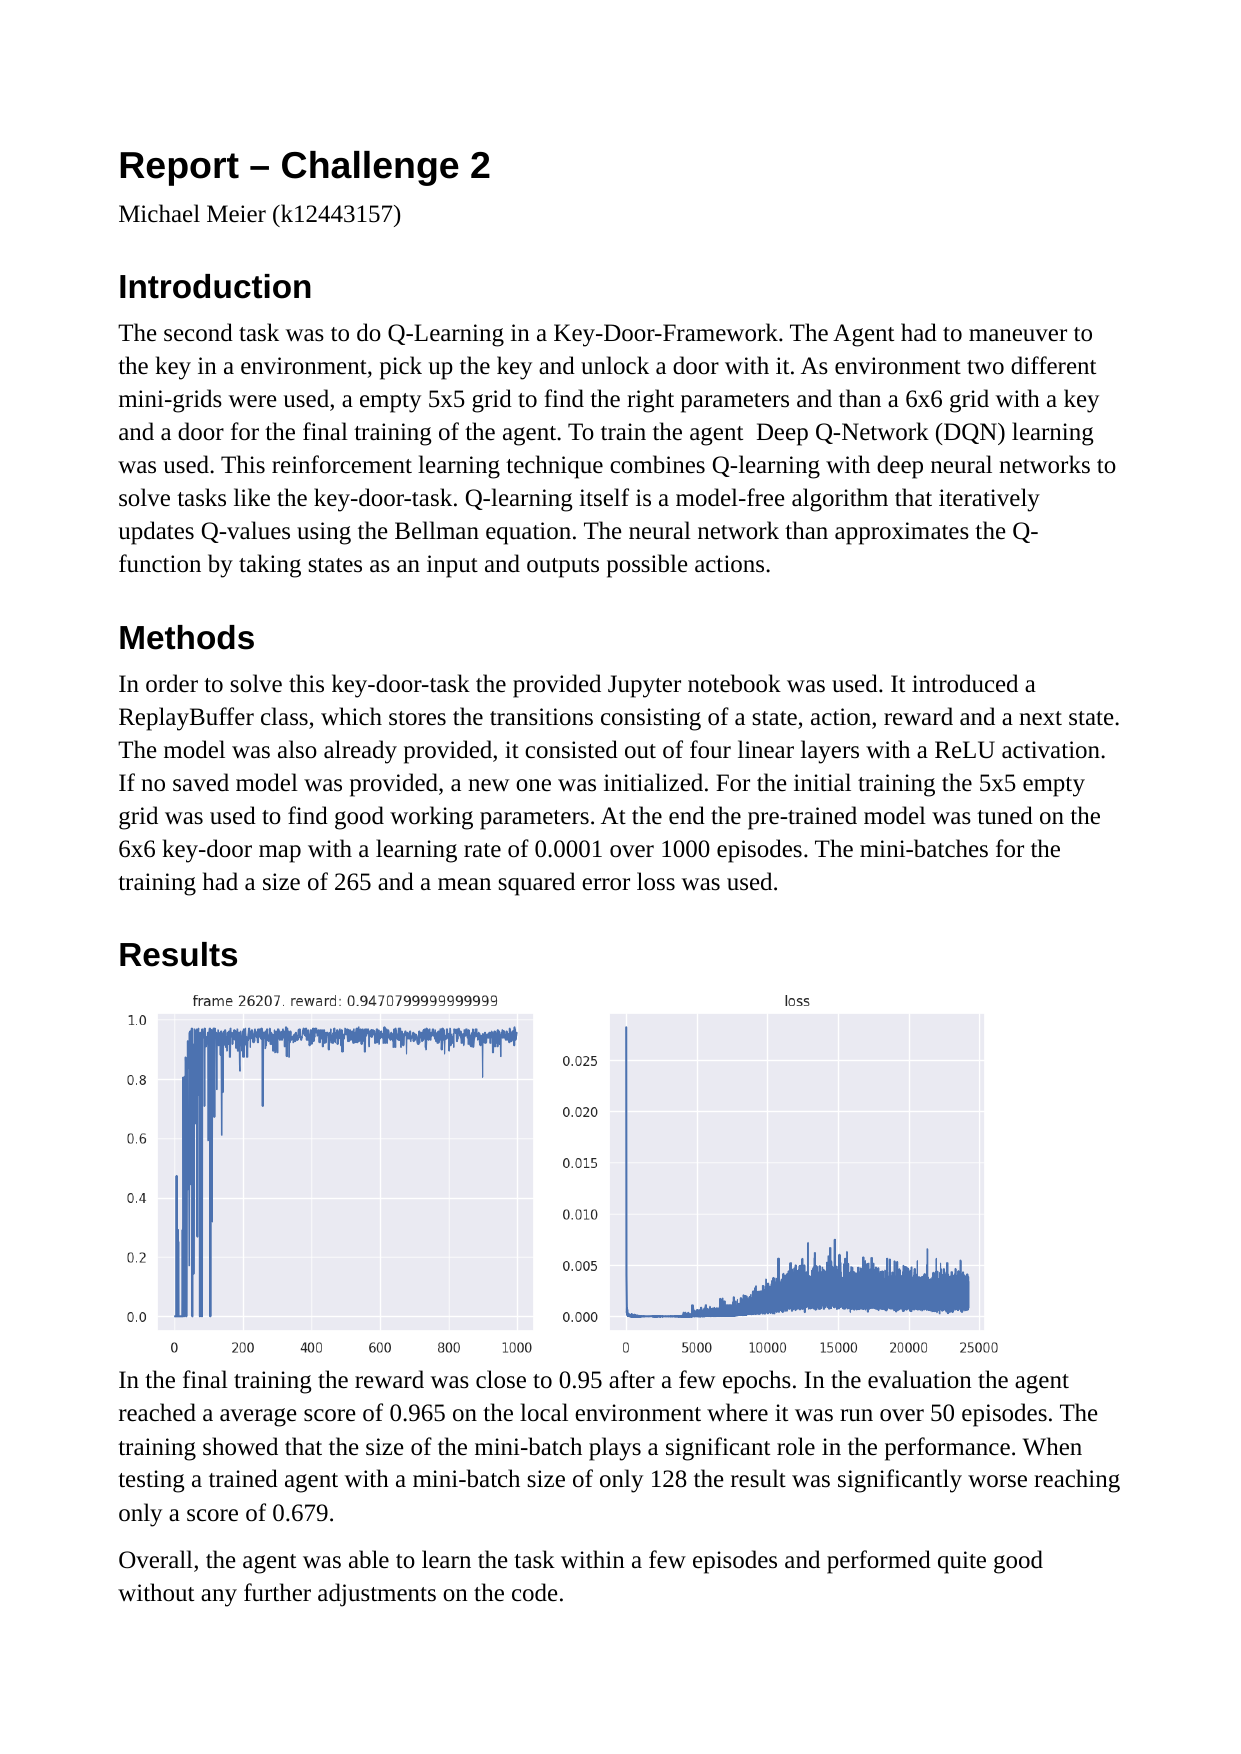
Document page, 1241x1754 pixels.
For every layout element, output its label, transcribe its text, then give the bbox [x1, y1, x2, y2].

subtitle Report – Challenge 2 [118, 143, 1122, 186]
subtitle Results [118, 935, 1122, 974]
picture [118, 986, 1007, 1362]
text The second task was to do Q-Learning in a Key-Door-Framework. The Agent had to maneuver to the key in a environment, pick up the key and unlock a door with it. As environment two different mini-grids were used, a empty 5x5 grid to find the right parameters and than a 6x6 grid with a key and a door for the final training of the agent. To train the agent Deep Q-Network (DQN) learning was used. This reinforcement learning technique combines Q-learning with deep neural networks to solve tasks like the key-door-task. Q-learning itself is a model-free algorithm that iteratively updates Q-values using the Bellman equation. The neural network than approximates the Q-function by taking states as an input and outputs possible actions. [118, 318, 1122, 578]
text In order to solve this key-door-task the provided Jupyter notebook was used. It introduced a ReplayBuffer class, which stores the transitions consisting of a state, action, reward and a next state. The model was also already provided, it consisted out of four linear layers with a ReLU activation. If no saved model was provided, a new one was initialized. For the initial training the 5x5 empty grid was used to find good working parameters. At the end the pre-trained model was tuned on the 6x6 key-door map with a learning rate of 0.0001 over 1000 episodes. The mini-batches for the training had a size of 265 and a mean squared error loss was used. [118, 669, 1122, 896]
text In the final training the reward was close to 0.95 after a few epochs. In the evaluation the agent reached a average score of 0.965 on the local environment where it was run over 50 episodes. The training showed that the size of the mini-batch plays a significant role in the performance. When testing a trained agent with a mini-batch size of only 128 the result was significantly worse reaching only a score of 0.679. [118, 986, 1122, 1526]
subtitle Introduction [118, 267, 1122, 306]
text Michael Meier (k12443157) [118, 199, 1122, 227]
subtitle Methods [118, 618, 1122, 656]
text Overall, the agent was able to learn the task within a few episodes and performed quite good without any further adjustments on the code. [118, 1545, 1122, 1607]
